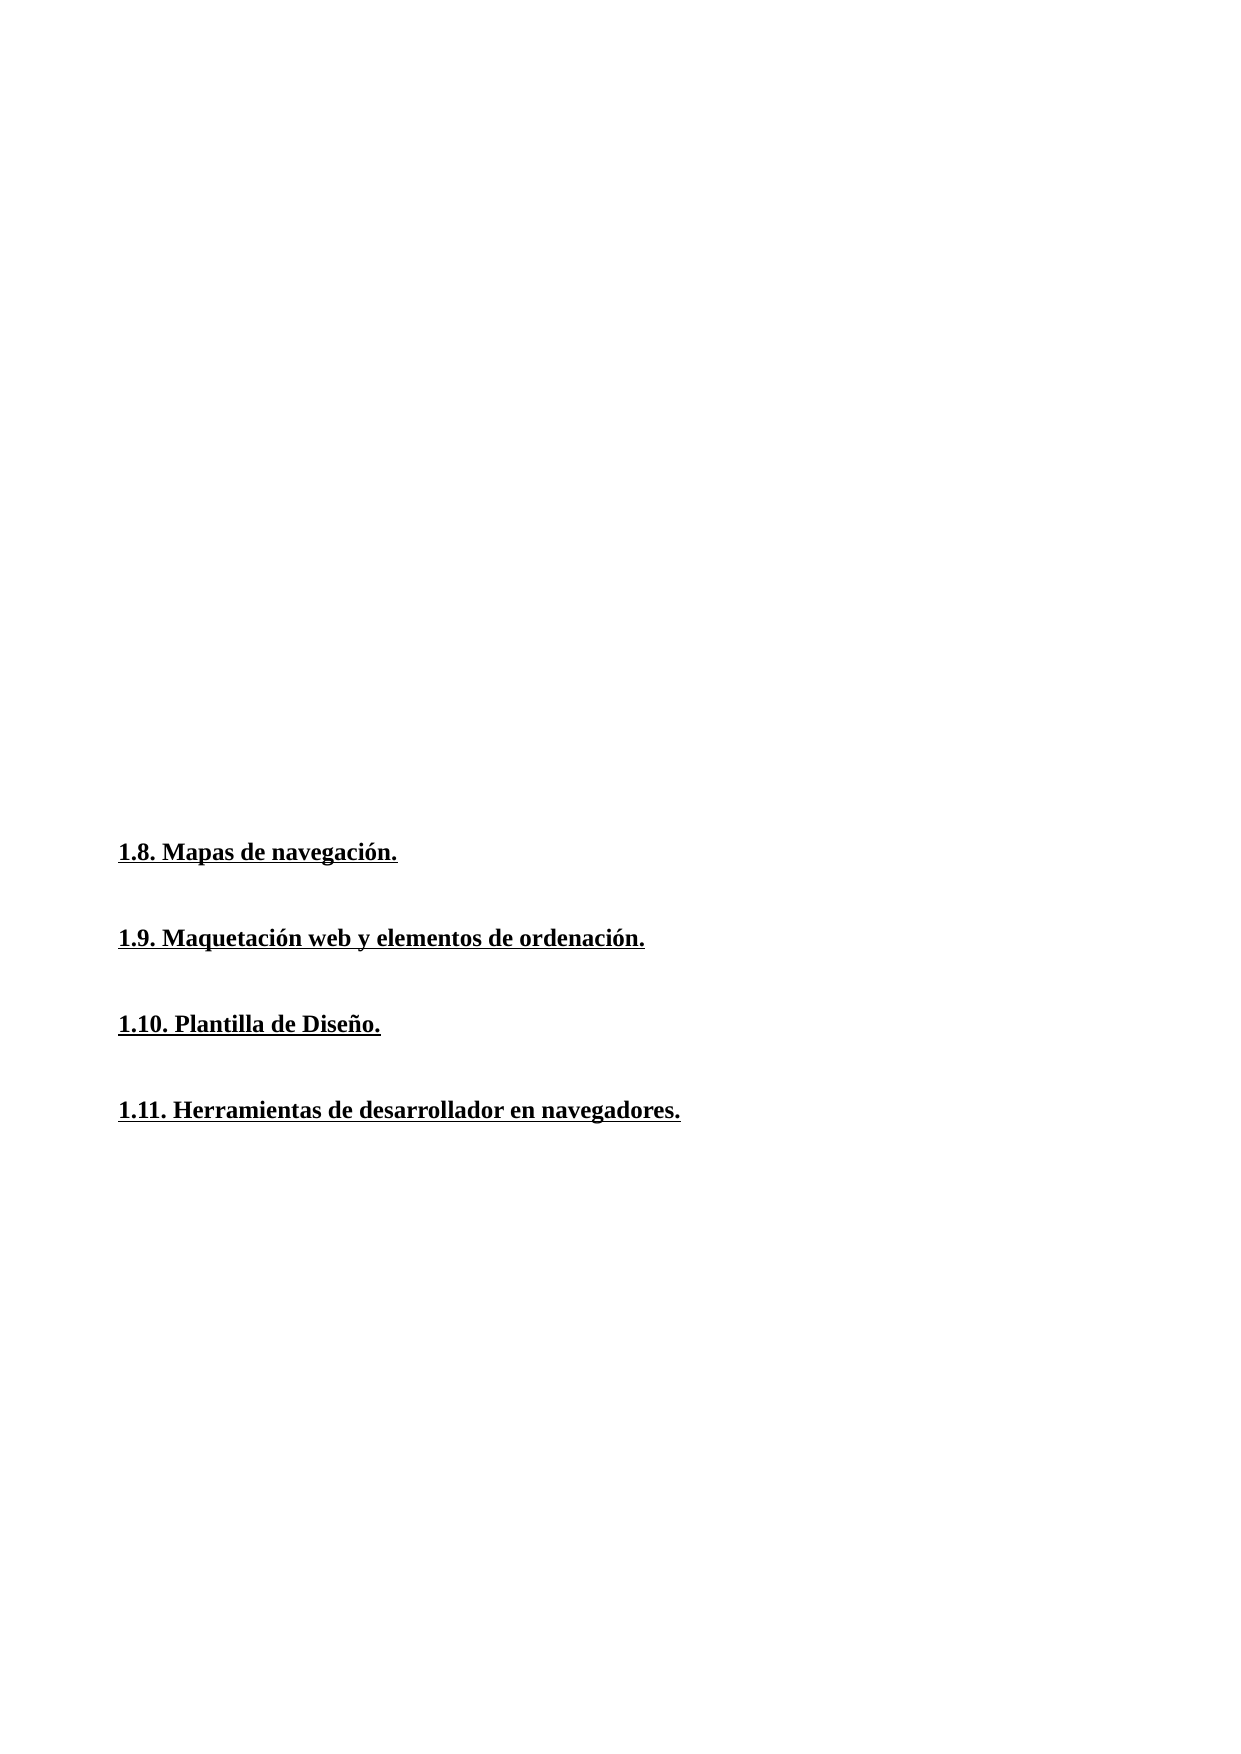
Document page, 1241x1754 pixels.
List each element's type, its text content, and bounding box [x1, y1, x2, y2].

text 1.9. Maquetación web y elementos de ordenación. [118, 923, 1122, 952]
text 1.10. Plantilla de Diseño. [118, 1009, 1122, 1038]
text 1.11. Herramientas de desarrollador en navegadores. [118, 1096, 1122, 1124]
text 1.8. Mapas de navegación. [118, 837, 1122, 866]
